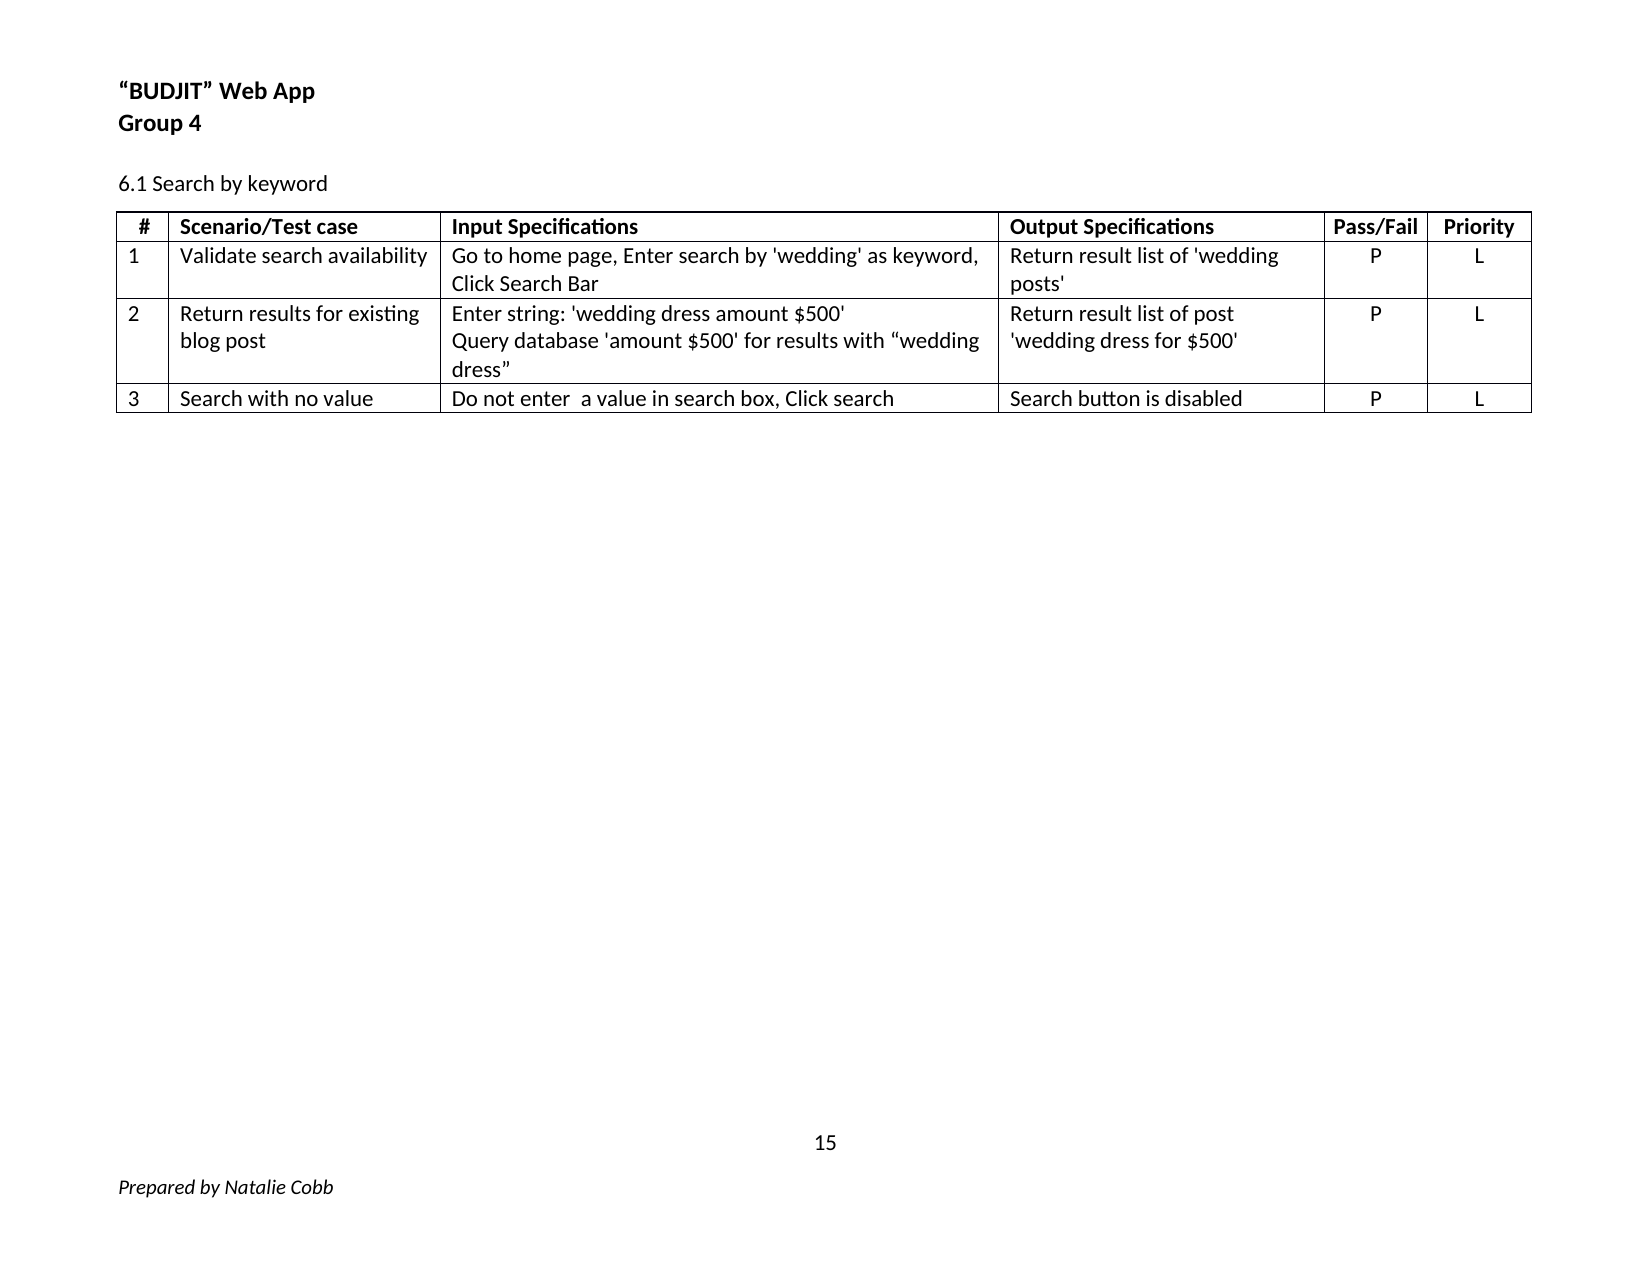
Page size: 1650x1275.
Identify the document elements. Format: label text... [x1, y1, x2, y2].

table_cell Search button is disabled [999, 384, 1324, 412]
table_cell P [1325, 299, 1427, 383]
table_cell L [1428, 384, 1531, 412]
table_cell L [1428, 299, 1531, 383]
table_cell 1 [117, 242, 168, 298]
table_cell 3 [117, 384, 168, 412]
table_cell Search with no value [169, 384, 440, 412]
table_cell Return results for existing blog post [169, 299, 440, 383]
table_cell Go to home page, Enter search by 'wedding' as keyword, Click Search Bar [441, 242, 998, 298]
table_cell Do not enter a value in search box, Click search [441, 384, 998, 412]
table_header Pass/Fail [1325, 213, 1427, 241]
text 6.1 Search by keyword [118, 169, 1532, 197]
table_header # [117, 213, 168, 241]
table_header Priority [1428, 213, 1531, 241]
table_cell P [1325, 242, 1427, 298]
table_cell Return result list of post 'wedding dress for $500' [999, 299, 1324, 383]
table_cell 2 [117, 299, 168, 383]
table_header Scenario/Test case [169, 213, 440, 241]
table_cell P [1325, 384, 1427, 412]
table_cell L [1428, 242, 1531, 298]
table_header Output Specifications [999, 213, 1324, 241]
table_cell Enter string: 'wedding dress amount $500' Query database 'amount $500' for results with “wedding dress” [441, 299, 998, 383]
table_cell Validate search availability [169, 242, 440, 298]
table_header Input Specifications [441, 213, 998, 241]
table_cell Return result list of 'wedding posts' [999, 242, 1324, 298]
